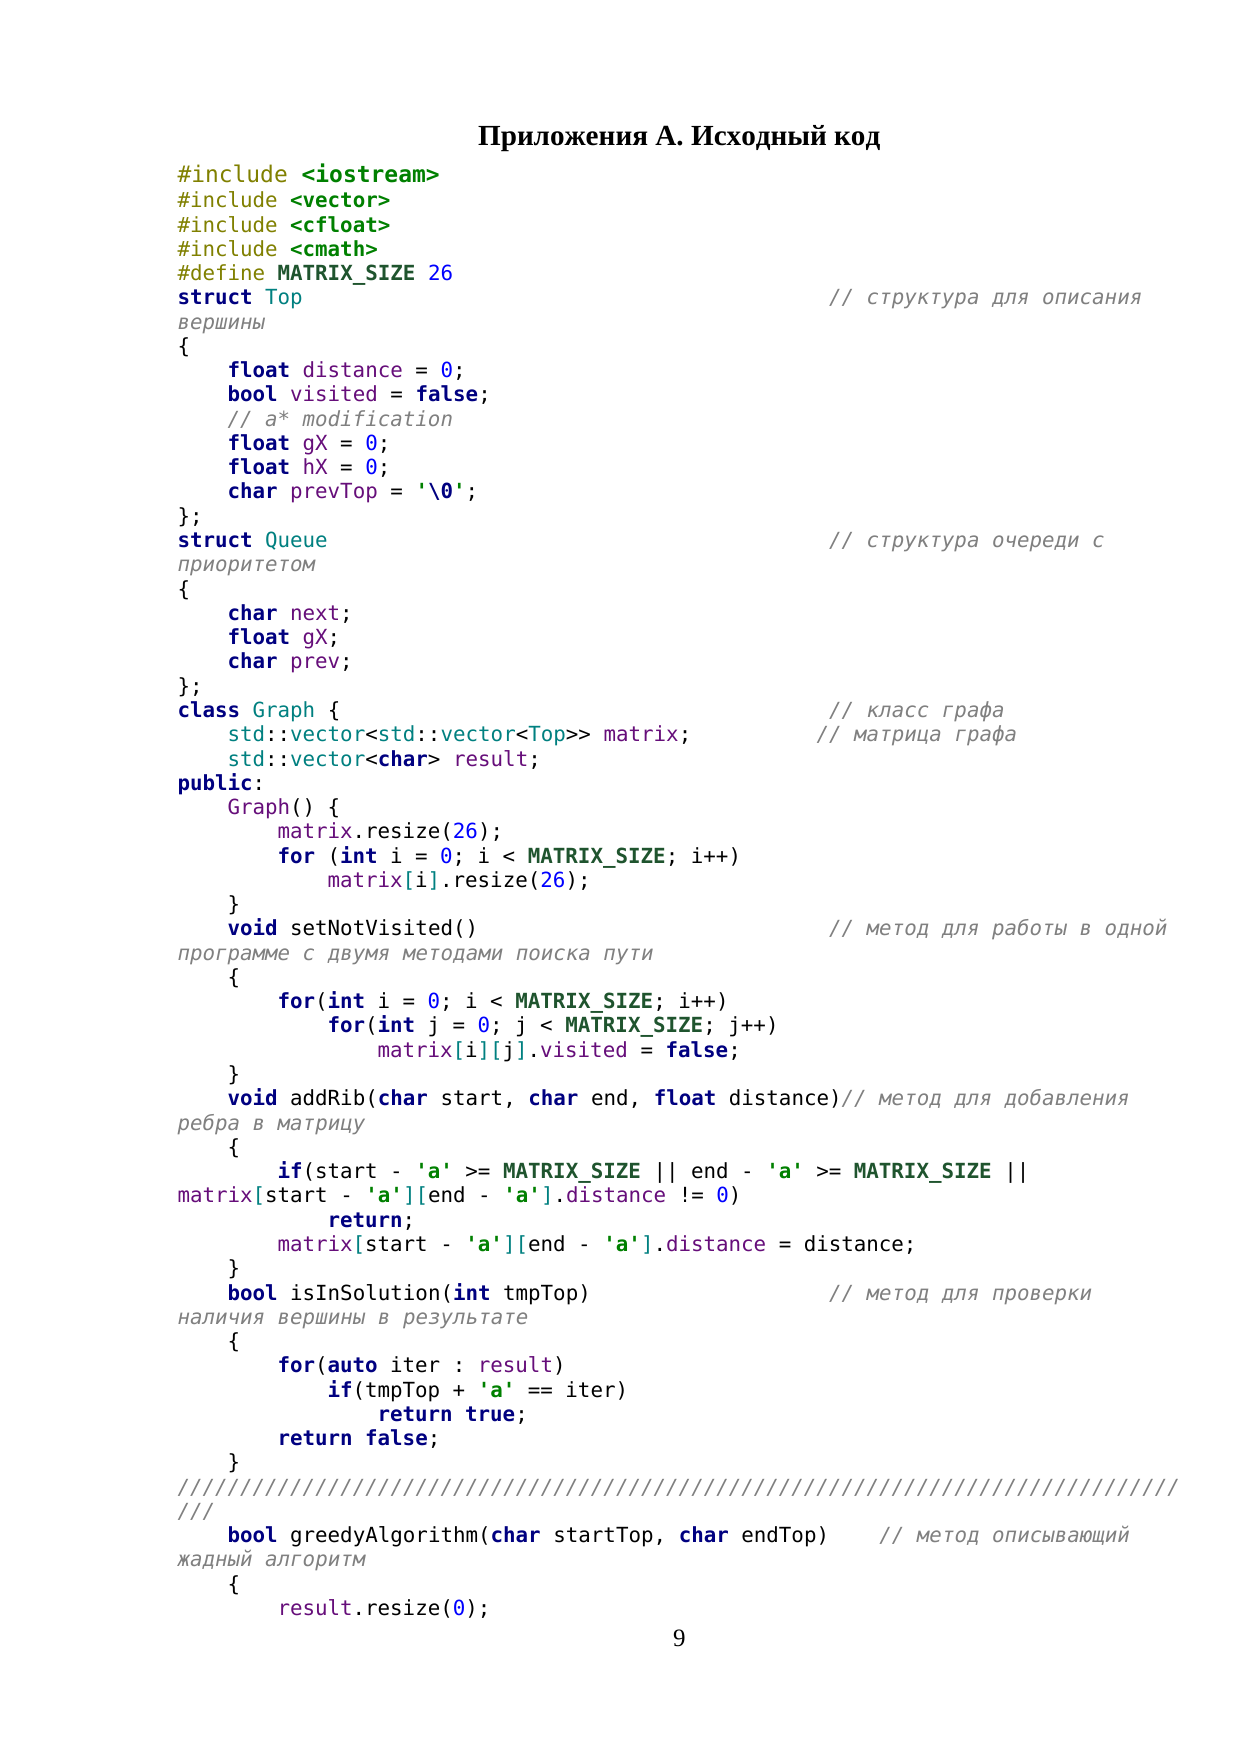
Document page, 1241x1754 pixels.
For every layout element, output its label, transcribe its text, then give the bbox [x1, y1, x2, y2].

text if(start - 'a' >= MATRIX_SIZE || end - 'a' >= MATRIX_SIZE || matrix[start - 'a'][end - 'a'].distance != 0) [177, 1159, 1181, 1208]
text float hX = 0; [177, 455, 1181, 479]
text public: [177, 771, 1181, 795]
text for(int j = 0; j < MATRIX_SIZE; j++) [177, 1013, 1181, 1038]
text for(int i = 0; i < MATRIX_SIZE; i++) [177, 989, 1181, 1013]
text for(auto iter : result) [177, 1353, 1181, 1378]
text result.resize(0); [177, 1596, 1181, 1620]
text return false; [177, 1426, 1181, 1450]
text } [177, 1062, 1181, 1086]
text void addRib(char start, char end, float distance)// метод для добавления ребра в матрицу [177, 1086, 1181, 1135]
text { [177, 965, 1181, 989]
text for (int i = 0; i < MATRIX_SIZE; i++) [177, 844, 1181, 868]
text char prevTop = '\0'; [177, 479, 1181, 504]
text #define MATRIX_SIZE 26 [177, 261, 1181, 285]
text { [177, 1572, 1181, 1596]
text bool isInSolution(int tmpTop) // метод для проверки наличия вершины в результате [177, 1281, 1181, 1329]
text char prev; [177, 649, 1181, 674]
text char next; [177, 601, 1181, 625]
text #include <iostream> [177, 162, 1181, 188]
text struct Queue // структура очереди с приоритетом [177, 528, 1181, 577]
text } [177, 892, 1181, 916]
text Приложения А. Исходный код [177, 118, 1181, 152]
text struct Top // структура для описания вершины [177, 285, 1181, 334]
text std::vector<char> result; [177, 747, 1181, 771]
text { [177, 1135, 1181, 1159]
text { [177, 1329, 1181, 1353]
text if(tmpTop + 'a' == iter) [177, 1378, 1181, 1402]
text matrix.resize(26); [177, 819, 1181, 844]
text { [177, 577, 1181, 601]
text #include <vector> [177, 188, 1181, 213]
text // a* modification [177, 407, 1181, 431]
text matrix[start - 'a'][end - 'a'].distance = distance; [177, 1232, 1181, 1256]
text std::vector<std::vector<Top>> matrix; // матрица графа [177, 722, 1181, 747]
text matrix[i].resize(26); [177, 868, 1181, 892]
text } [177, 1256, 1181, 1281]
text }; [177, 674, 1181, 698]
text float gX = 0; [177, 431, 1181, 455]
text #include <cmath> [177, 237, 1181, 261]
text /////////////////////////////////////////////////////////////////////////////////// [177, 1475, 1181, 1523]
text bool greedyAlgorithm(char startTop, char endTop) // метод описывающий жадный алгоритм [177, 1523, 1181, 1572]
text #include <cfloat> [177, 213, 1181, 237]
text void setNotVisited() // метод для работы в одной программе с двумя методами поиска пути [177, 916, 1181, 965]
text return true; [177, 1402, 1181, 1426]
text class Graph { // класс графа [177, 698, 1181, 722]
text { [177, 334, 1181, 358]
text return; [177, 1208, 1181, 1232]
text }; [177, 504, 1181, 528]
text } [177, 1450, 1181, 1475]
text matrix[i][j].visited = false; [177, 1038, 1181, 1062]
text Graph() { [177, 795, 1181, 819]
text float gX; [177, 625, 1181, 649]
text float distance = 0; [177, 358, 1181, 382]
text bool visited = false; [177, 382, 1181, 407]
